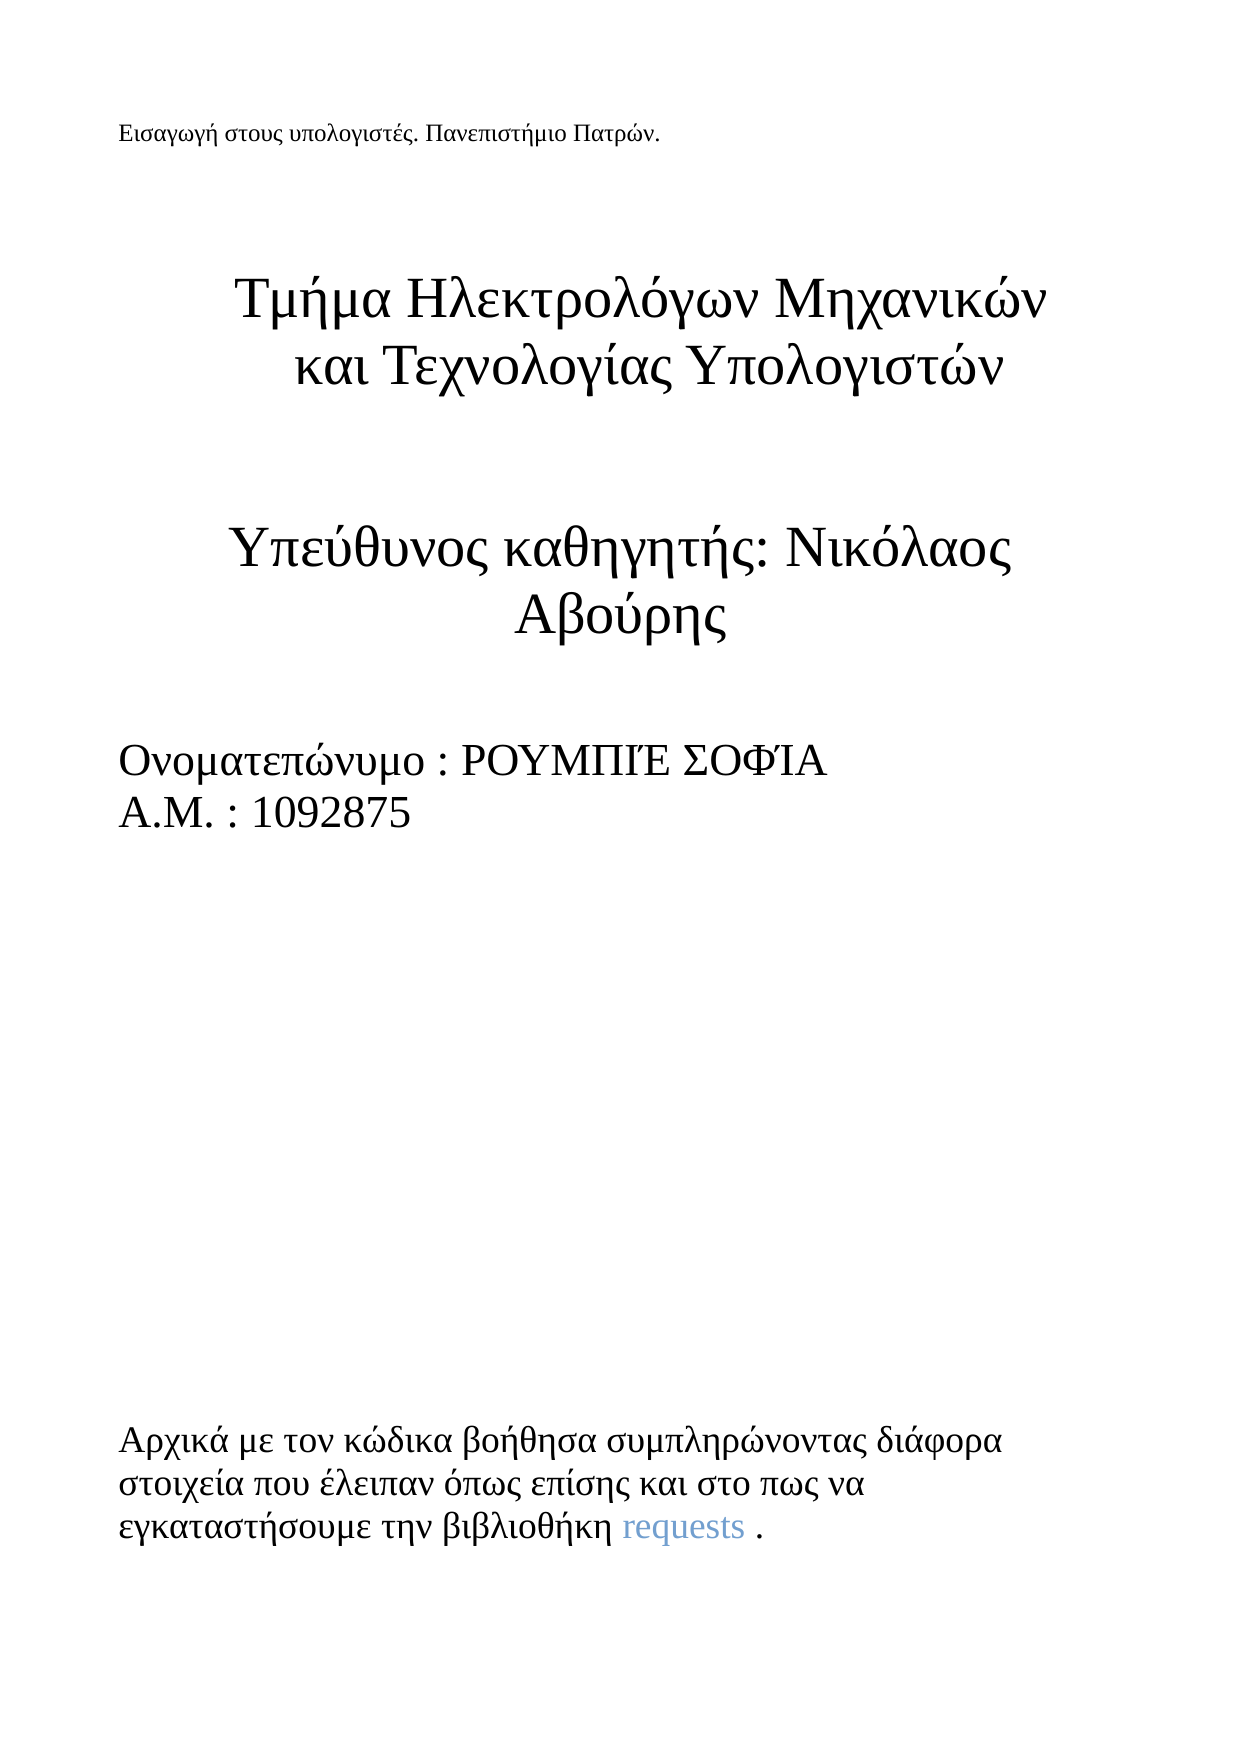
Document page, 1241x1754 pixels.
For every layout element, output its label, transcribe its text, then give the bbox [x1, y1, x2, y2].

text Α.Μ. : 1092875 [118, 785, 1122, 838]
text Αρχικά με τον κώδικα βοήθησα συμπληρώνοντας διάφορα στοιχεία που έλειπαν όπως επίσης και στο πως να εγκαταστήσουμε την βιβλιοθήκη requests . [118, 1417, 1122, 1547]
text Ονοματεπώνυμο : ΡΟΥΜΠΙΈ ΣΟΦΊΑ [118, 732, 1122, 785]
text Υπεύθυνος καθηγητής: Νικόλαος Αβούρης [118, 512, 1122, 646]
text Τμήμα Ηλεκτρολόγων Μηχανικών [118, 263, 1122, 330]
text και Τεχνολογίας Υπολογιστών [118, 330, 1122, 397]
